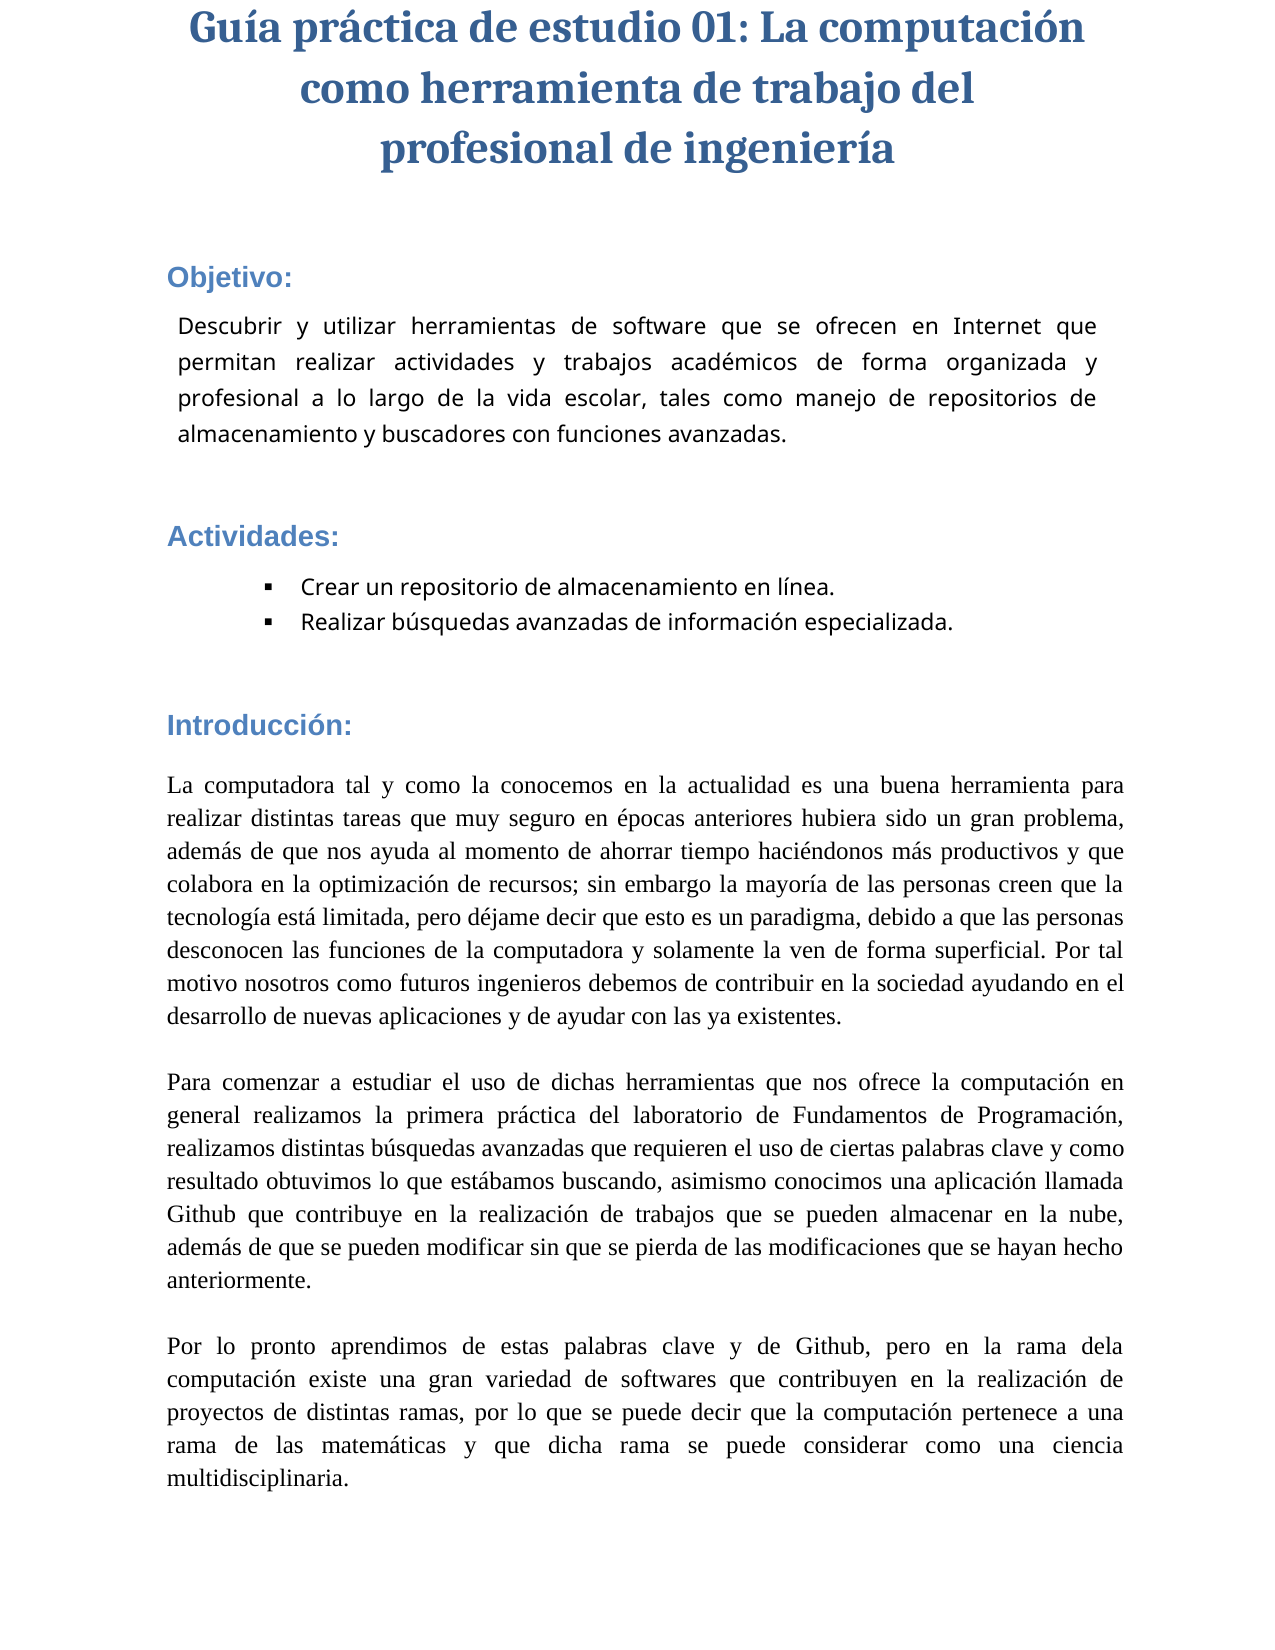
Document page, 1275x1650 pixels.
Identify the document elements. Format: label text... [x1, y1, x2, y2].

list Realizar búsquedas avanzadas de información especializada. [263, 606, 1125, 637]
text La computadora tal y como la conocemos en la actualidad es una buena herramienta para realizar distintas tareas que muy seguro en épocas anteriores hubiera sido un gran problema, además de que nos ayuda al momento de ahorrar tiempo haciéndonos más productivos y que colabora en la optimización de recursos; sin embargo la mayoría de las personas creen que la tecnología está limitada, pero déjame decir que esto es un paradigma, debido a que las personas desconocen las funciones de la computadora y solamente la ven de forma superficial. Por tal motivo nosotros como futuros ingenieros debemos de contribuir en la sociedad ayudando en el desarrollo de nuevas aplicaciones y de ayudar con las ya existentes. [167, 770, 1125, 1030]
subtitle Objetivo: [167, 260, 1125, 293]
text Guía práctica de estudio 01: La computación como herramienta de trabajo del profesional de ingeniería [187, 2, 1088, 175]
text Por lo pronto aprendimos de estas palabras clave y de Github, pero en la rama dela computación existe una gran variedad de softwares que contribuyen en la realización de proyectos de distintas ramas, por lo que se puede decir que la computación pertenece a una rama de las matemáticas y que dicha rama se puede considerar como una ciencia multidisciplinaria. [167, 1331, 1125, 1492]
text Para comenzar a estudiar el uso de dichas herramientas que nos ofrece la computación en general realizamos la primera práctica del laboratorio de Fundamentos de Programación, realizamos distintas búsquedas avanzadas que requieren el uso de ciertas palabras clave y como resultado obtuvimos lo que estábamos buscando, asimismo conocimos una aplicación llamada Github que contribuye en la realización de trabajos que se pueden almacenar en la nube, además de que se pueden modificar sin que se pierda de las modificaciones que se hayan hecho anteriormente. [167, 1067, 1125, 1294]
list Crear un repositorio de almacenamiento en línea. [263, 571, 1125, 602]
subtitle Introducción: [167, 708, 1125, 741]
subtitle Actividades: [167, 519, 1125, 553]
text Descubrir y utilizar herramientas de software que se ofrecen en Internet que permitan realizar actividades y trabajos académicos de forma organizada y profesional a lo largo de la vida escolar, tales como manejo de repositorios de almacenamiento y buscadores con funciones avanzadas. [177, 310, 1098, 449]
